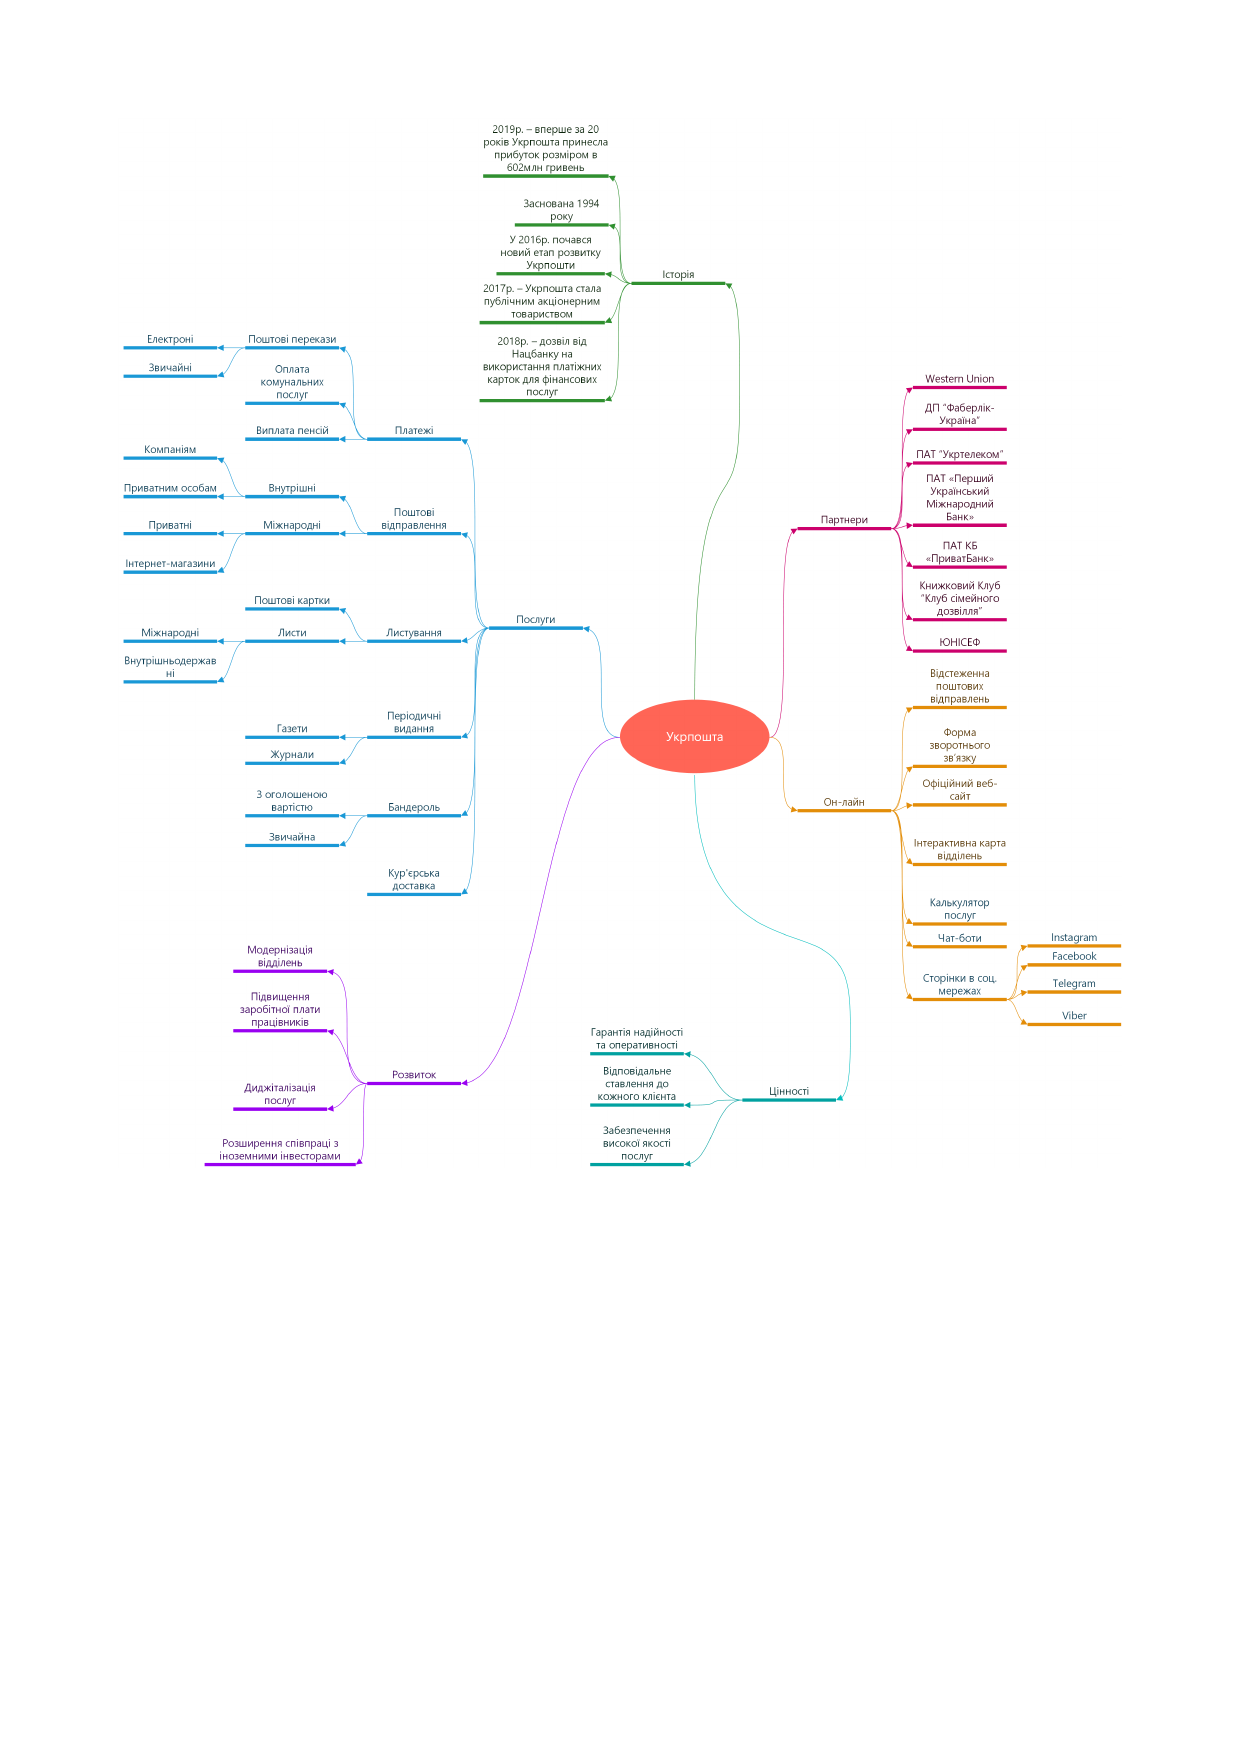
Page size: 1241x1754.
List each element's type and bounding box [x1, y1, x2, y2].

picture [118, 118, 1123, 1168]
